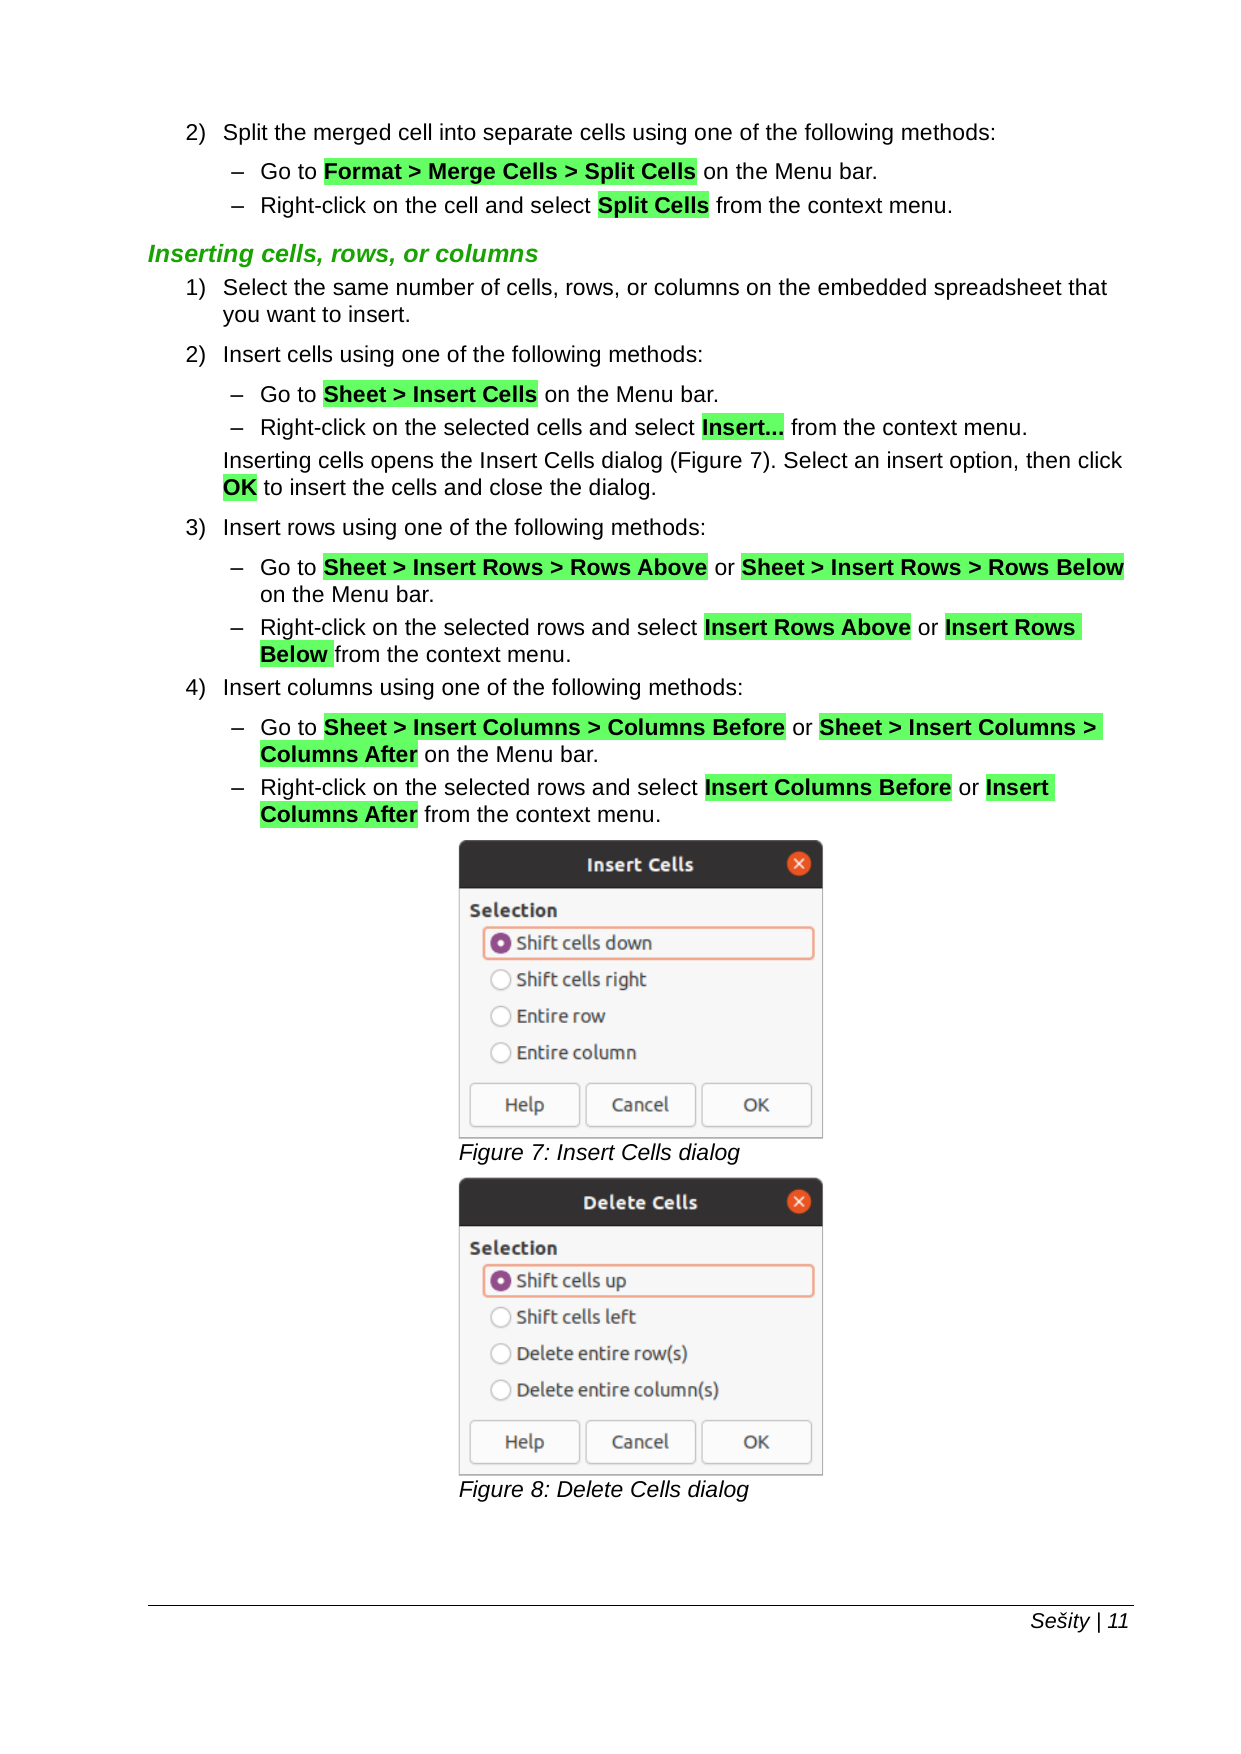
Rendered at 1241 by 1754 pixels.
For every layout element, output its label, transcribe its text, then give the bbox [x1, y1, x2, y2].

list Split the merged cell into separate cells using one of the following methods: [206, 118, 1134, 145]
list Go to Sheet > Insert Columns > Columns Before or Sheet > Insert Columns > Columns After on the Menu bar. [231, 713, 324, 767]
text Figure 8: Delete Cells dialog [458, 1476, 823, 1503]
list Right-click on the selected rows and select Insert Rows Above or Insert Rows Below from the context menu. [230, 613, 1134, 667]
list Go to Sheet > Insert Columns > Columns Before or Sheet > Insert Columns > Columns After on the Menu bar. [418, 713, 1134, 767]
list Insert columns using one of the following methods: [206, 674, 1134, 701]
list Go to Sheet > Insert Cells on the Menu bar. [538, 380, 1134, 407]
list Go to Format > Merge Cells > Split Cells on the Menu bar. [231, 158, 324, 185]
picture [458, 840, 824, 1139]
list Go to Sheet > Insert Cells on the Menu bar. [230, 380, 323, 407]
subtitle Inserting cells, rows, or columns [148, 239, 1134, 268]
list Right-click on the cell and select Split Cells from the context menu. [231, 191, 598, 218]
list Inserting cells opens the Insert Cells dialog (Figure 7). Select an insert option, then click OK to insert the cells and close the dialog. [223, 447, 1134, 501]
list Select the same number of cells, rows, or columns on the embedded spreadsheet that you want to insert. [206, 274, 1134, 328]
list Right-click on the selected cells and select Insert... from the context menu. [230, 413, 702, 440]
list Go to Sheet > Insert Rows > Rows Above or Sheet > Insert Rows > Rows Below on the Menu bar. [230, 553, 1134, 607]
list Go to Format > Merge Cells > Split Cells on the Menu bar. [697, 158, 1134, 185]
list Insert rows using one of the following methods: [206, 513, 1134, 540]
picture [458, 1177, 824, 1476]
text Figure 7: Insert Cells dialog [458, 1139, 823, 1165]
list Insert cells using one of the following methods: [206, 340, 1134, 367]
list Right-click on the selected cells and select Insert... from the context menu. [784, 413, 1134, 440]
list Right-click on the cell and select Split Cells from the context menu. [709, 191, 1134, 218]
list Right-click on the selected rows and select Insert Columns Before or Insert Columns After from the context menu. [231, 774, 1134, 828]
